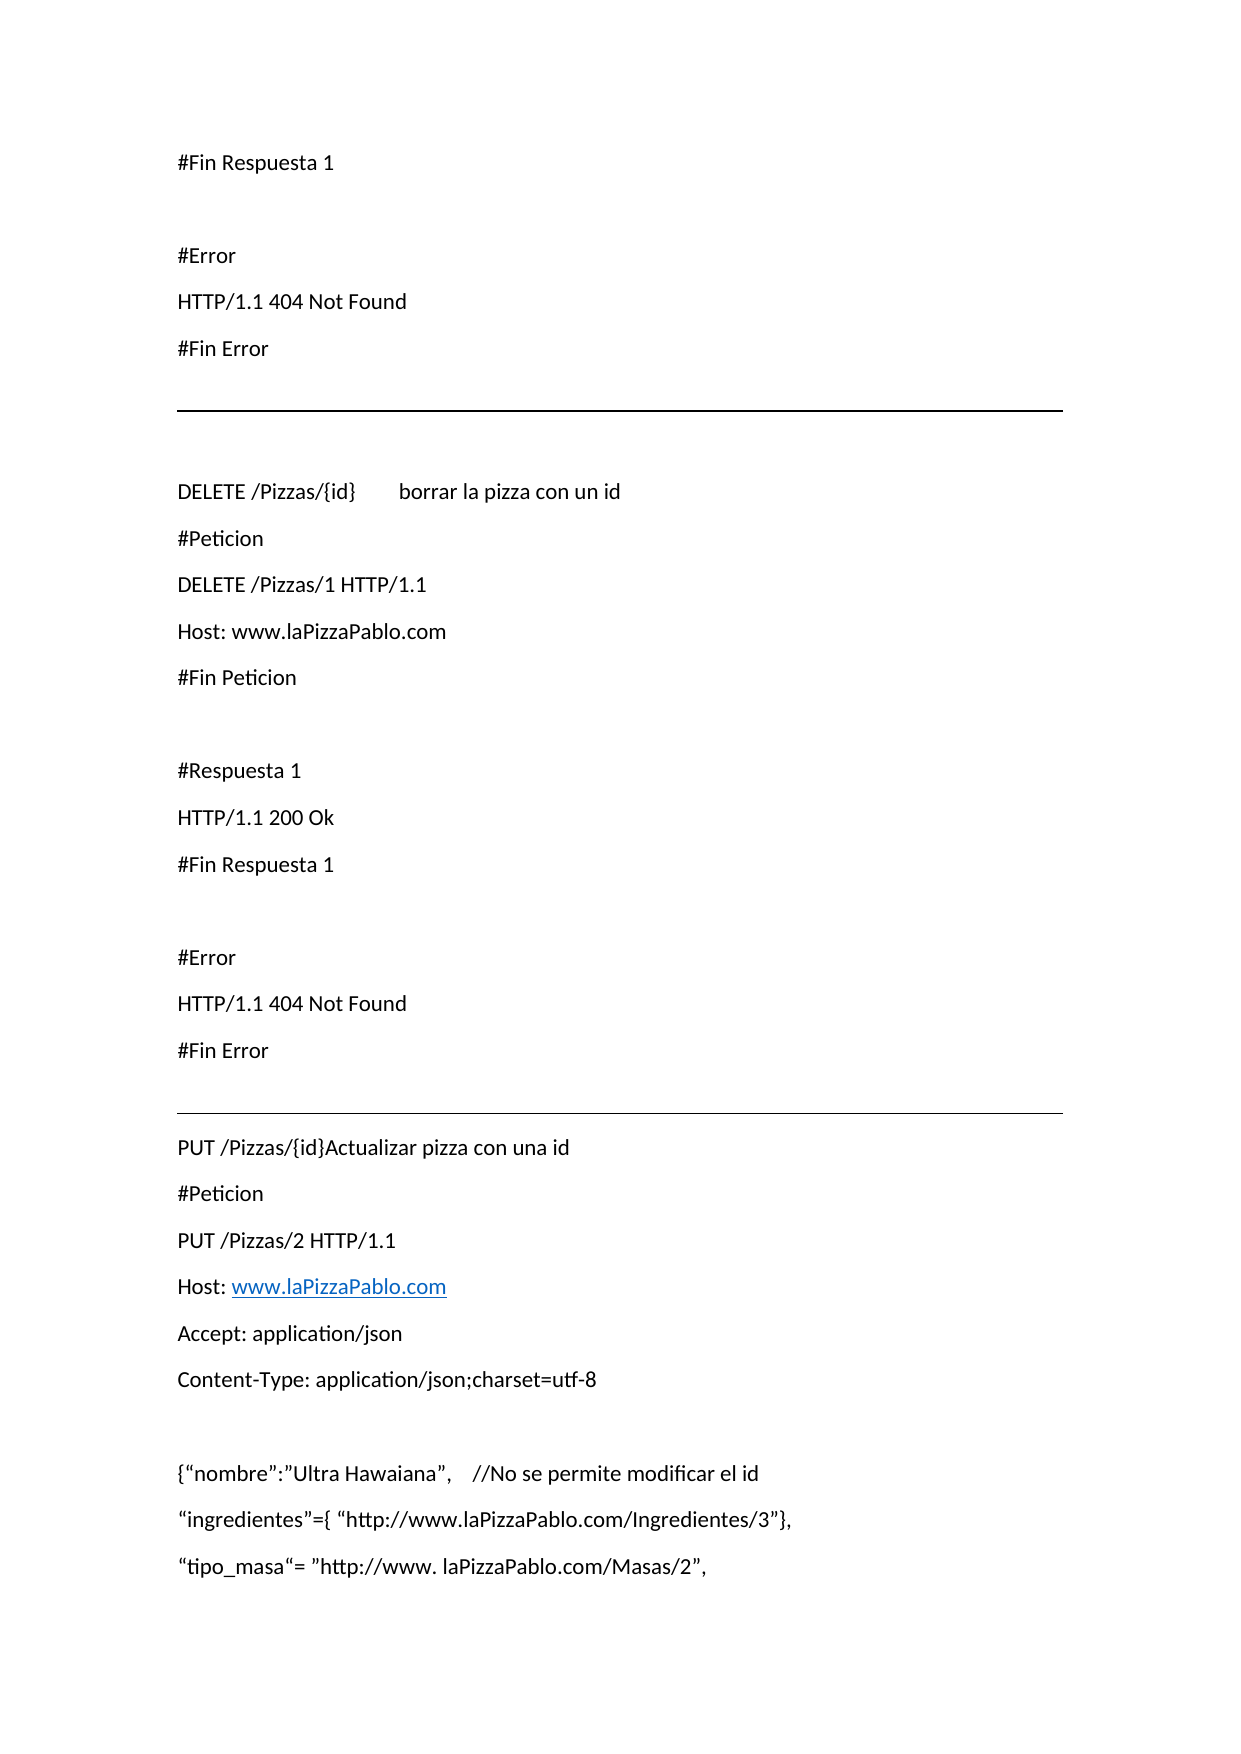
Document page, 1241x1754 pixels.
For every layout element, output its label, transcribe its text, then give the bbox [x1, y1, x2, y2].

text #Respuesta 1 [177, 757, 1063, 784]
text DELETE /Pizzas/{id} borrar la pizza con un id [177, 477, 1063, 505]
text Accept: application/json [177, 1319, 1063, 1347]
text HTTP/1.1 200 Ok [177, 803, 1063, 831]
text HTTP/1.1 404 Not Found [177, 989, 1063, 1017]
text Host: www.laPizzaPablo.com [177, 1272, 1063, 1300]
text Content-Type: application/json;charset=utf-8 [177, 1366, 1063, 1393]
text #Fin Error [177, 334, 1063, 362]
text “tipo_masa“= ”http://www. laPizzaPablo.com/Masas/2”, [177, 1552, 1063, 1580]
text #Error [177, 943, 1063, 971]
text #Peticion [177, 524, 1063, 552]
text DELETE /Pizzas/1 HTTP/1.1 [177, 570, 1063, 598]
text PUT /Pizzas/2 HTTP/1.1 [177, 1226, 1063, 1254]
text #Error [177, 241, 1063, 269]
text #Fin Error [177, 1036, 1063, 1064]
text #Fin Peticion [177, 663, 1063, 691]
text HTTP/1.1 404 Not Found [177, 287, 1063, 315]
text #Fin Respuesta 1 [177, 850, 1063, 878]
text “ingredientes”={ “http://www.laPizzaPablo.com/Ingredientes/3”}, [177, 1505, 1063, 1533]
text {“nombre”:”Ultra Hawaiana”, //No se permite modificar el id [177, 1459, 1063, 1487]
text PUT /Pizzas/{id} Actualizar pizza con una id [177, 1133, 1063, 1161]
text Host: www.laPizzaPablo.com [177, 617, 1063, 645]
text #Fin Respuesta 1 [177, 148, 1063, 176]
text #Peticion [177, 1179, 1063, 1207]
